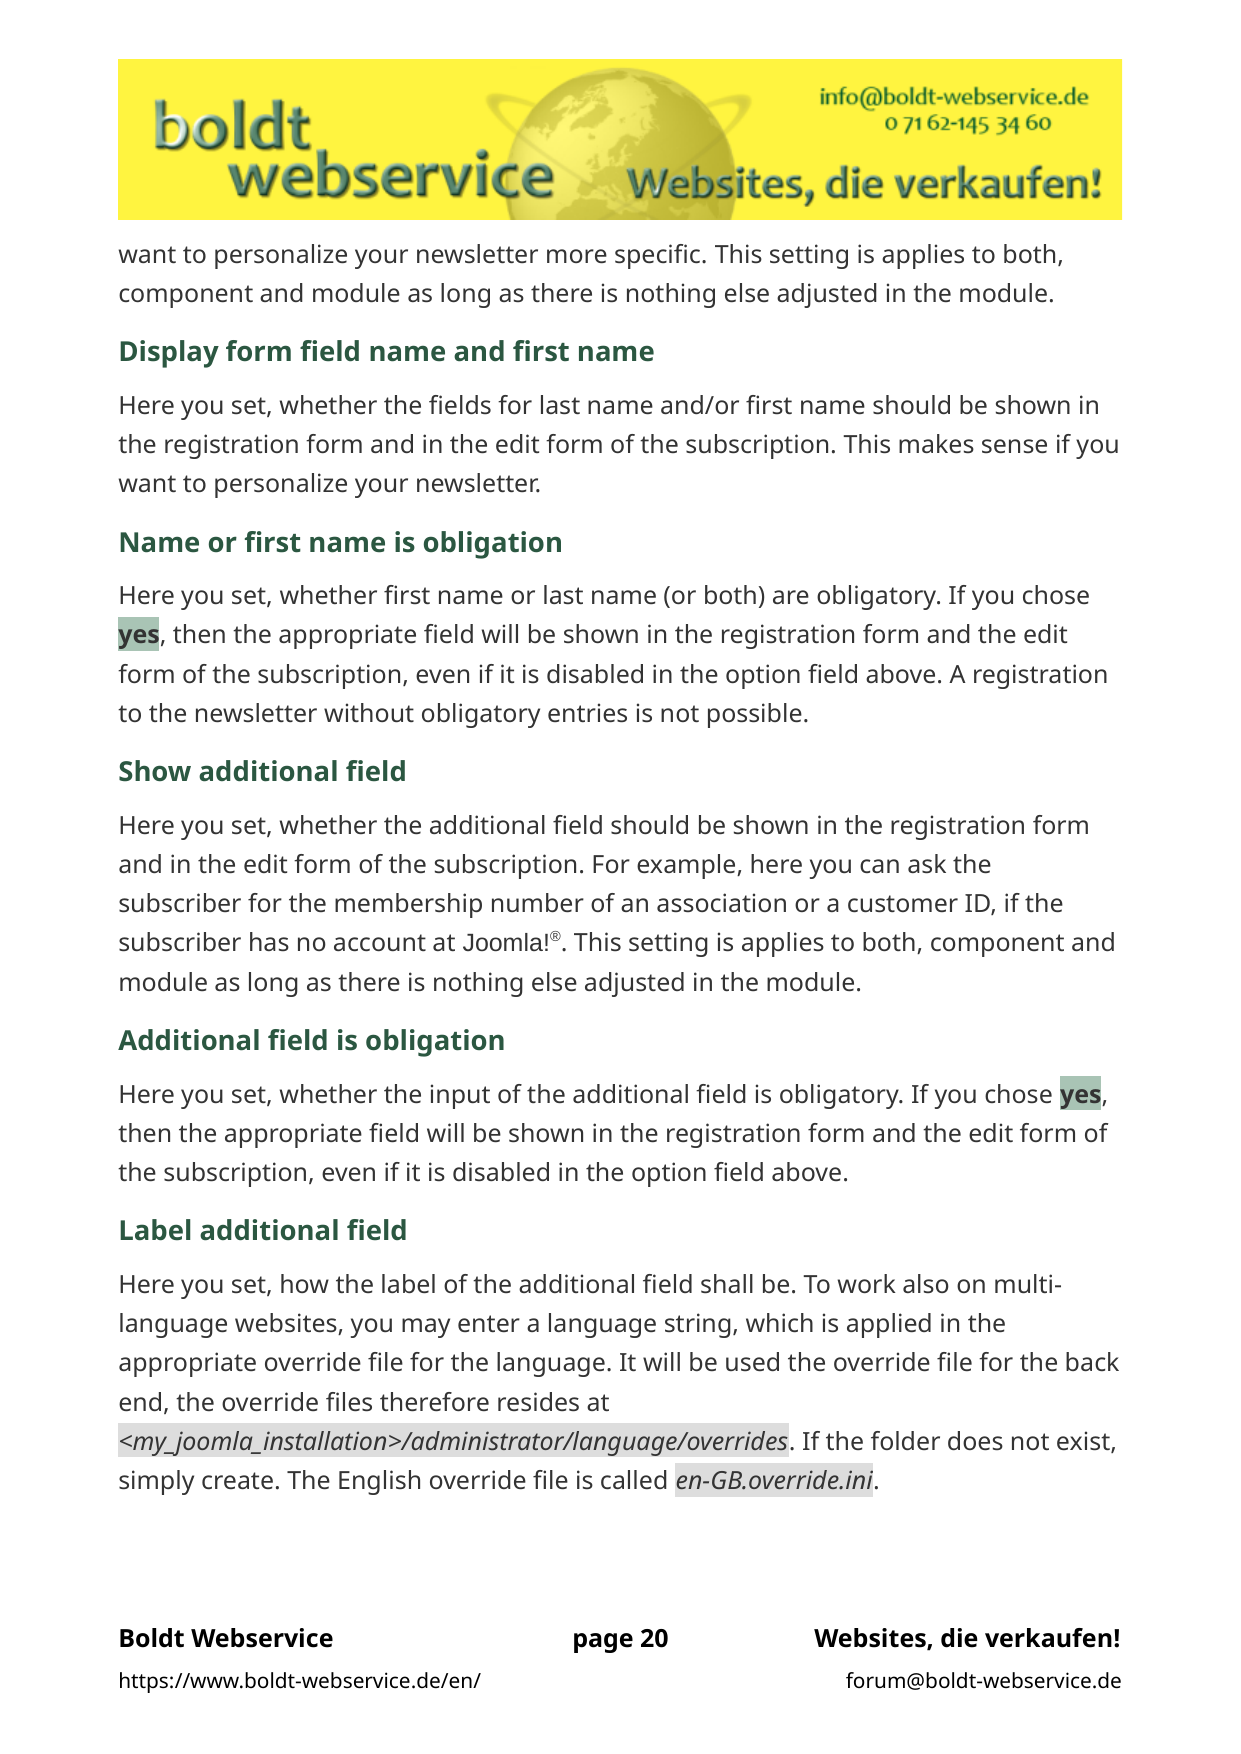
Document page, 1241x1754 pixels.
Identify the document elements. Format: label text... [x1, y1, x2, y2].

text Here you set, how the label of the additional field shall be. To work also on multi-language websites, you may enter a language string, which is applied in the appropriate override file for the language. It will be used the override file for the back end, the override files therefore resides at <my_joomla_installation>/administrator/language/overrides. If the folder does not exist, simply create. The English override file is called en-GB.override.ini. [118, 1267, 1122, 1497]
text want to personalize your newsletter more specific. This setting is applies to both, component and module as long as there is nothing else adjusted in the module. [118, 236, 1122, 309]
text Here you set, whether the fields for last name and/or first name should be shown in the registration form and in the edit form of the subscription. This makes sense if you want to personalize your newsletter. [118, 387, 1122, 500]
text Here you set, whether the additional field should be shown in the registration form and in the edit form of the subscription. For example, here you can ask the subscriber for the membership number of an association or a customer ID, if the subscriber has no account at Joomla!®. This setting is applies to both, component and module as long as there is nothing else adjusted in the module. [118, 807, 1122, 998]
subtitle Label additional field [118, 1211, 1122, 1249]
subtitle Additional field is obligation [118, 1021, 1122, 1058]
text Here you set, whether first name or last name (or both) are obligatory. If you chose yes, then the appropriate field will be shown in the registration form and the edit form of the subscription, even if it is disabled in the option field above. A registration to the newsletter without obligatory entries is not possible. [118, 578, 1122, 729]
subtitle Display form field name and first name [118, 332, 1122, 370]
picture [118, 59, 1123, 220]
text Here you set, whether the input of the additional field is obligatory. If you chose yes, then the appropriate field will be shown in the registration form and the edit form of the subscription, even if it is disabled in the option field above. [118, 1076, 1122, 1189]
subtitle Show additional field [118, 752, 1122, 790]
subtitle Name or first name is obligation [118, 523, 1122, 560]
